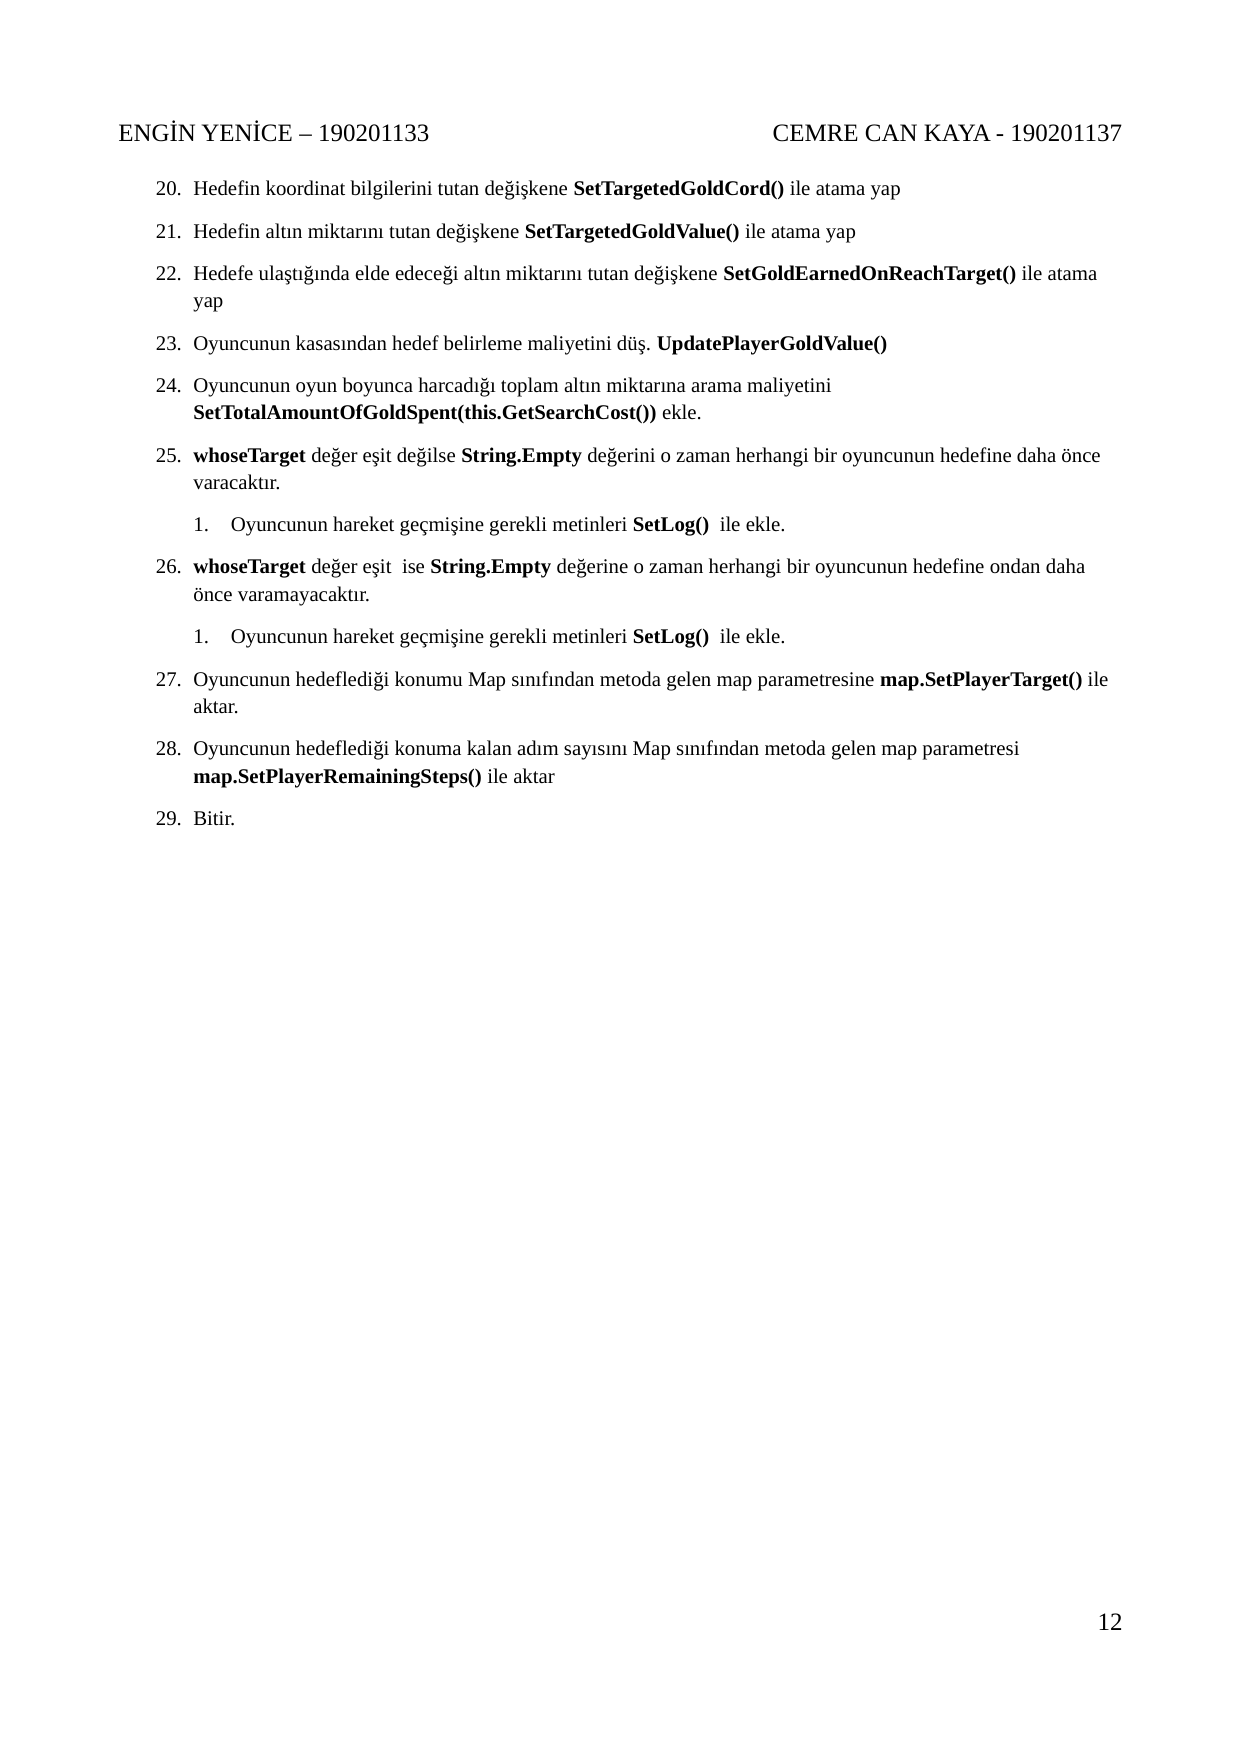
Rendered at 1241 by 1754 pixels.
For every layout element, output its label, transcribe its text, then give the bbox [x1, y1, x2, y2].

list whoseTarget değer eşit ise String.Empty değerine o zaman herhangi bir oyuncunun hedefine ondan daha önce varamayacaktır. [156, 554, 1122, 606]
list Hedefin koordinat bilgilerini tutan değişkene SetTargetedGoldCord() ile atama yap [156, 176, 1122, 200]
list Oyuncunun hedeflediği konuma kalan adım sayısını Map sınıfından metoda gelen map parametresi map.SetPlayerRemainingSteps() ile aktar [156, 736, 1122, 788]
list whoseTarget değer eşit değilse String.Empty değerini o zaman herhangi bir oyuncunun hedefine daha önce varacaktır. [156, 442, 1122, 494]
list Oyuncunun oyun boyunca harcadığı toplam altın miktarına arama maliyetini SetTotalAmountOfGoldSpent(this.GetSearchCost()) ekle. [156, 373, 1122, 424]
list Oyuncunun hareket geçmişine gerekli metinleri SetLog() ile ekle. [193, 624, 1122, 648]
list Bitir. [156, 806, 1122, 830]
list Oyuncunun kasasından hedef belirleme maliyetini düş. UpdatePlayerGoldValue() [156, 331, 1122, 354]
list Hedefin altın miktarını tutan değişkene SetTargetedGoldValue() ile atama yap [156, 218, 1122, 243]
list Oyuncunun hedeflediği konumu Map sınıfından metoda gelen map parametresine map.SetPlayerTarget() ile aktar. [156, 666, 1122, 718]
list Oyuncunun hareket geçmişine gerekli metinleri SetLog() ile ekle. [193, 512, 1122, 536]
list Hedefe ulaştığında elde edeceği altın miktarını tutan değişkene SetGoldEarnedOnReachTarget() ile atama yap [156, 261, 1122, 312]
